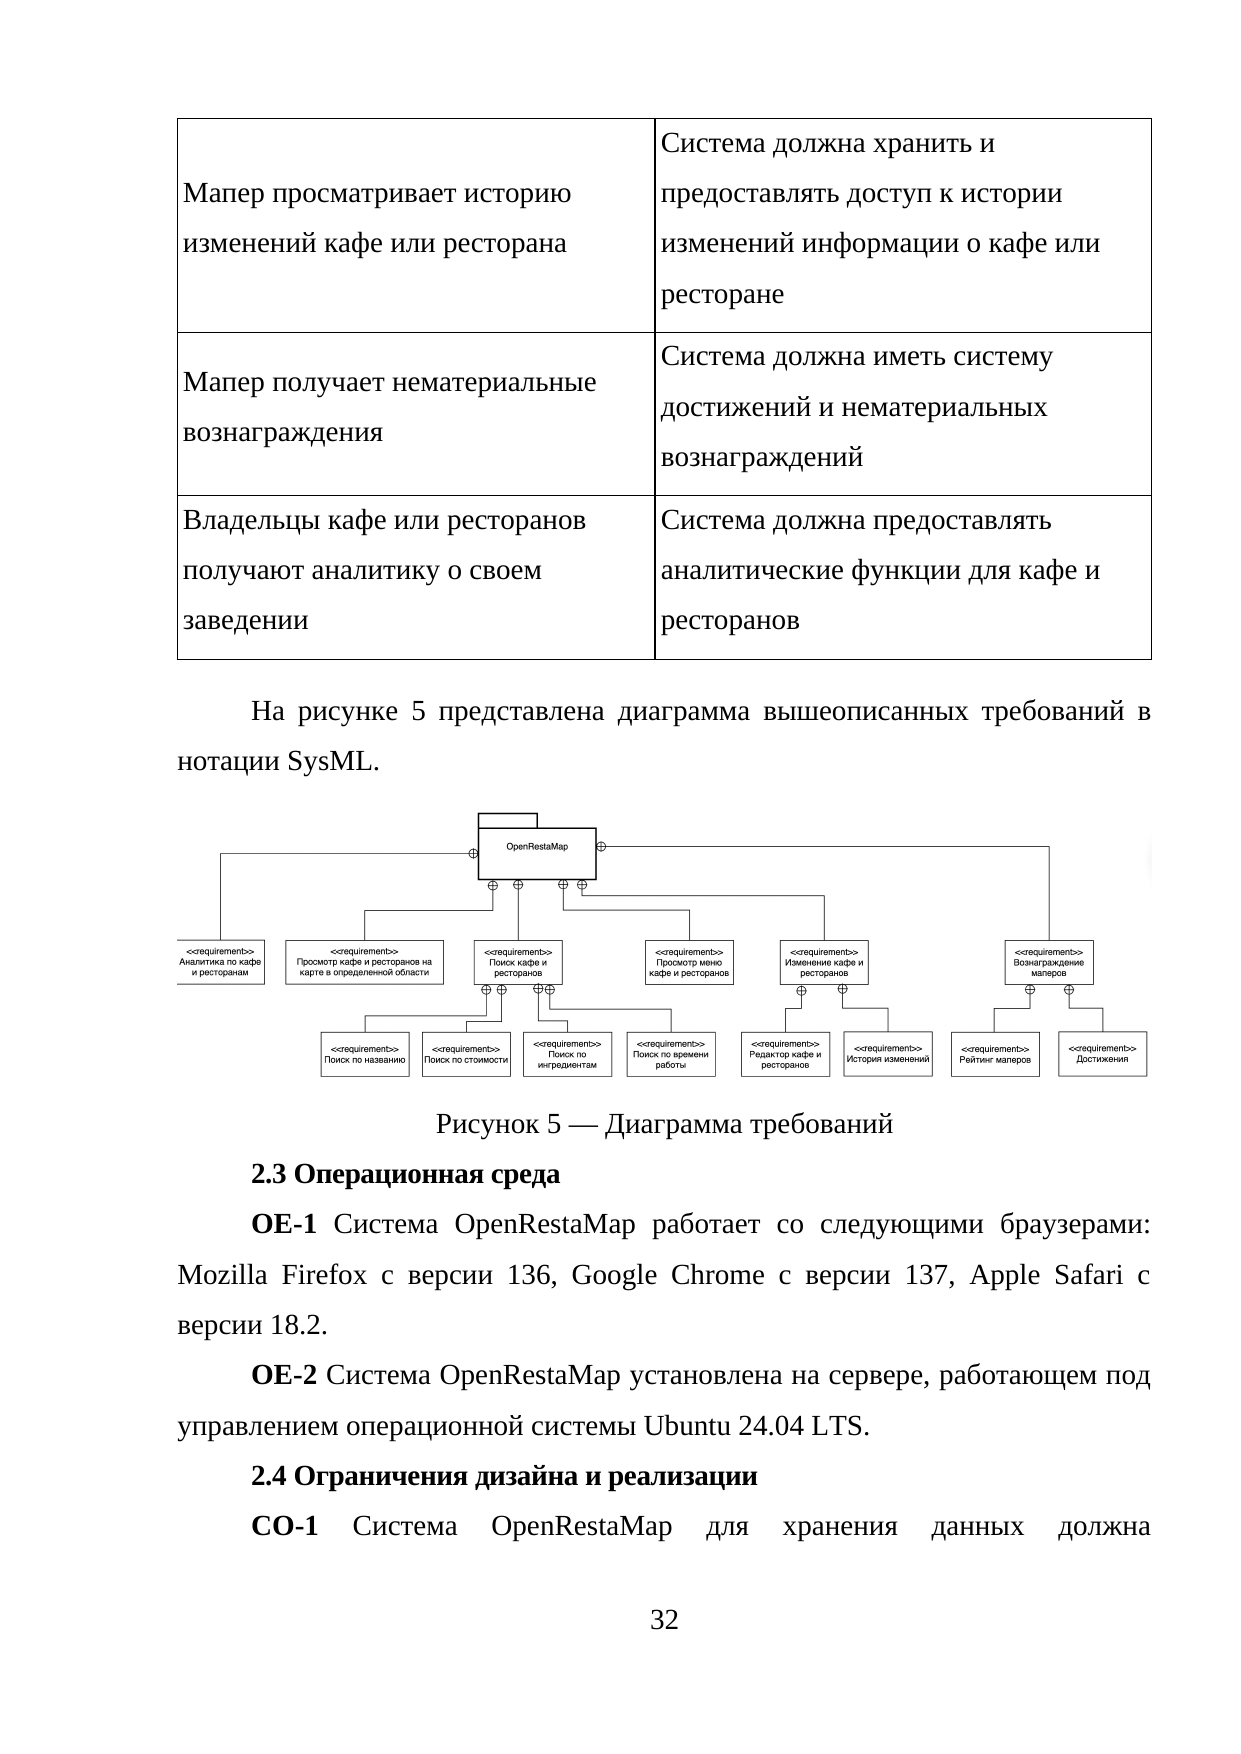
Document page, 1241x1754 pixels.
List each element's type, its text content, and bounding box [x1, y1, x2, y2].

table_cell Мапер получает нематериальные вознаграждения [178, 333, 654, 495]
text Рисунок 5 — Диаграмма требований [177, 1077, 1152, 1139]
table_cell Система должна иметь систему достижений и нематериальных вознаграждений [656, 333, 1151, 495]
table_cell Мапер просматривает историю изменений кафе или ресторана [178, 119, 654, 332]
picture [177, 806, 1152, 1077]
text CO-1 Система OpenRestaMap для хранения данных должна [177, 1508, 1152, 1542]
text OE-2 Система OpenRestaMap установлена на сервере, работающем под управлением операционной системы Ubuntu 24.04 LTS. [177, 1357, 1152, 1441]
table_cell Владельцы кафе или ресторанов получают аналитику о своем заведении [178, 496, 654, 658]
table_cell Система должна хранить и предоставлять доступ к истории изменений информации о кафе или ресторане [656, 119, 1151, 332]
subtitle Ограничения дизайна и реализации [177, 1458, 1152, 1492]
subtitle Операционная среда [177, 1156, 1152, 1190]
table_cell Система должна предоставлять аналитические функции для кафе и ресторанов [656, 496, 1151, 658]
text OE-1 Система OpenRestaMap работает со следующими браузерами: Mozilla Firefox с версии 136, Google Chrome с версии 137, Apple Safari с версии 18.2. [177, 1206, 1152, 1341]
text На рисунке 5 представлена диаграмма вышеописанных требований в нотации SysML. [177, 693, 1152, 777]
